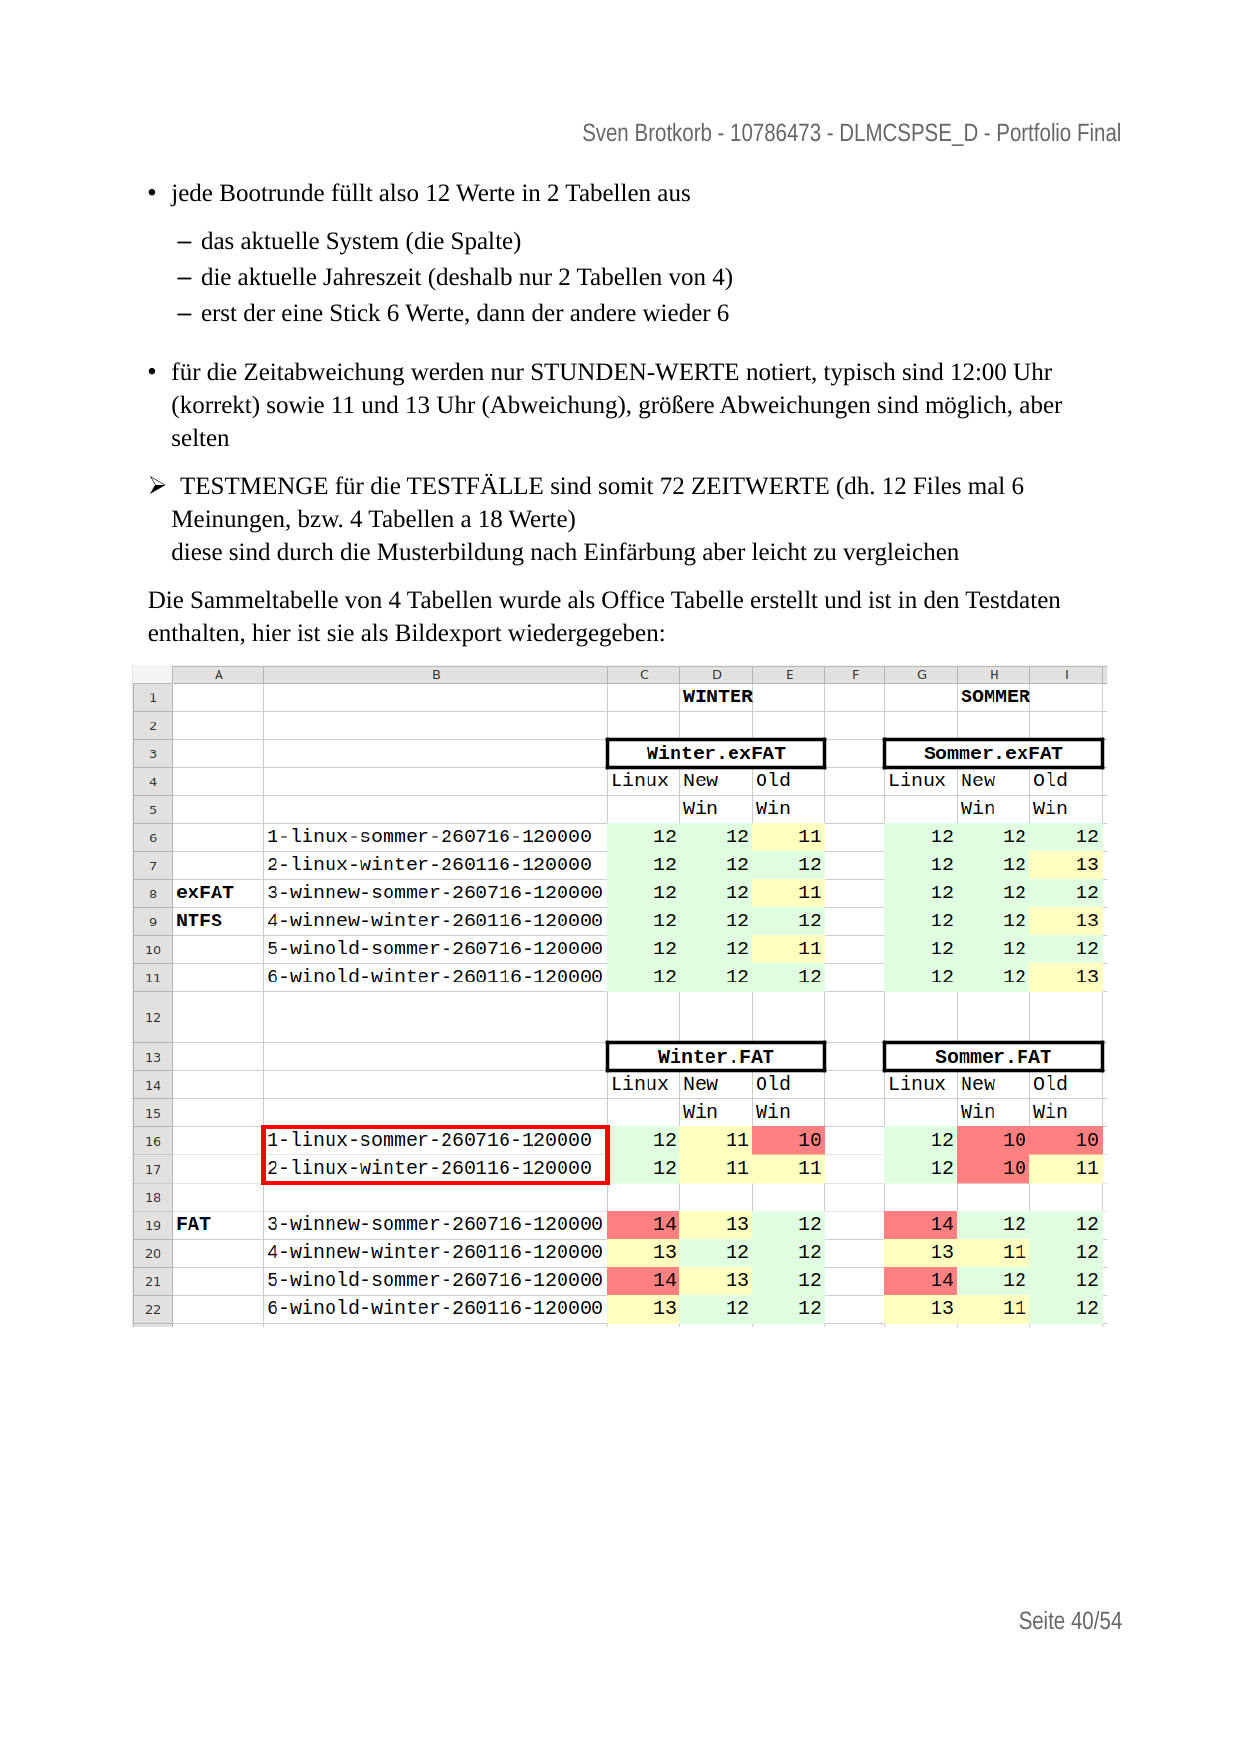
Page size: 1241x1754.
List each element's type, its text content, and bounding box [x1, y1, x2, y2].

list TESTMENGE für die TESTFÄLLE sind somit 72 ZEITWERTE (dh. 12 Files mal 6 Meinungen, bzw. 4 Tabellen a 18 Werte) diese sind durch die Musterbildung nach Einfärbung aber leicht zu vergleichen [148, 471, 1122, 566]
list jede Bootrunde füllt also 12 Werte in 2 Tabellen aus [148, 178, 1122, 207]
list das aktuelle System (die Spalte) [177, 226, 1122, 254]
list erst der eine Stick 6 Werte, dann der andere wieder 6 [177, 298, 1122, 326]
list die aktuelle Jahreszeit (deshalb nur 2 Tabellen von 4) [177, 262, 1122, 290]
picture [132, 665, 1108, 1327]
text Die Sammeltabelle von 4 Tabellen wurde als Office Tabelle erstellt und ist in den Testdaten enthalten, hier ist sie als Bildexport wiedergegeben: [148, 585, 1122, 646]
list für die Zeitabweichung werden nur STUNDEN-WERTE notiert, typisch sind 12:00 Uhr (korrekt) sowie 11 und 13 Uhr (Abweichung), größere Abweichungen sind möglich, aber selten [148, 357, 1122, 452]
